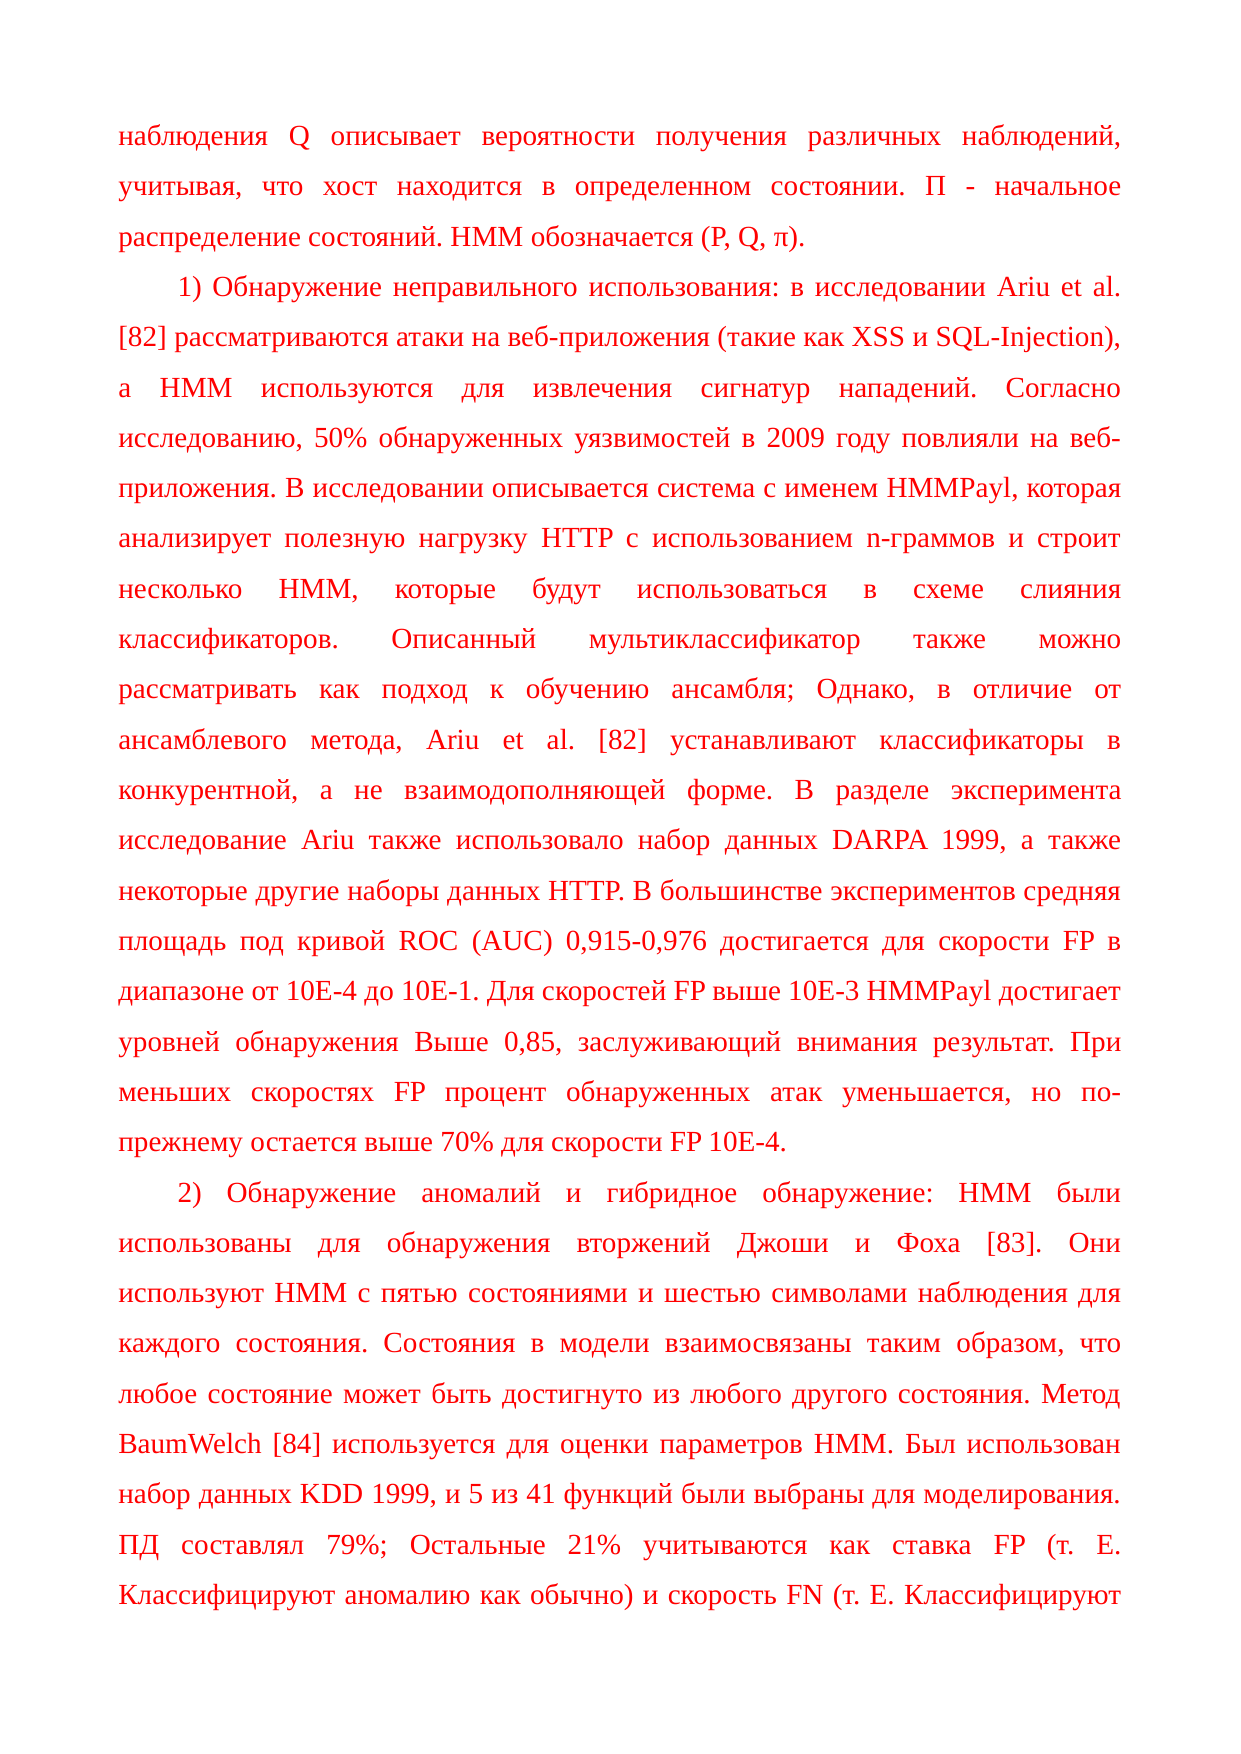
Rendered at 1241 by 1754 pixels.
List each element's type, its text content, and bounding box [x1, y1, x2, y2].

text 1) Обнаружение неправильного использования: в исследовании Ariu et al. [82] рассматриваются атаки на веб-приложения (такие как XSS и SQL-Injection), а HMM используются для извлечения сигнатур нападений. Согласно исследованию, 50% обнаруженных уязвимостей в 2009 году повлияли на веб-приложения. В исследовании описывается система с именем HMMPayl, которая анализирует полезную нагрузку HTTP с использованием n-граммов и строит несколько HMM, которые будут использоваться в схеме слияния классификаторов. Описанный мультиклассификатор также можно рассматривать как подход к обучению ансамбля; Однако, в отличие от ансамблевого метода, Ariu et al. [82] устанавливают классификаторы в конкурентной, а не взаимодополняющей форме. В разделе эксперимента исследование Ariu также использовало набор данных DARPA 1999, а также некоторые другие наборы данных HTTP. В большинстве экспериментов средняя площадь под кривой ROC (AUC) 0,915-0,976 достигается для скорости FP в диапазоне от 10E-4 до 10E-1. Для скоростей FP выше 10E-3 HMMPayl достигает уровней обнаружения Выше 0,85, заслуживающий внимания результат. При меньших скоростях FP процент обнаруженных атак уменьшается, но по-прежнему остается выше 70% для скорости FP 10E-4. [118, 269, 1122, 1158]
text 2) Обнаружение аномалий и гибридное обнаружение: HMM были использованы для обнаружения вторжений Джоши и Фоха [83]. Они используют HMM с пятью состояниями и шестью символами наблюдения для каждого состояния. Состояния в модели взаимосвязаны таким образом, что любое состояние может быть достигнуто из любого другого состояния. Метод BaumWelch [84] используется для оценки параметров HMM. Был использован набор данных KDD 1999, и 5 из 41 функций были выбраны для моделирования. ПД составлял 79%; Остальные 21% учитываются как ставка FP (т. Е. Классифицируют аномалию как обычно) и скорость FN (т. Е. Классифицируют [118, 1175, 1122, 1611]
text наблюдения Q описывает вероятности получения различных наблюдений, учитывая, что хост находится в определенном состоянии. Π - начальное распределение состояний. HMM обозначается (P, Q, π). [118, 118, 1122, 252]
